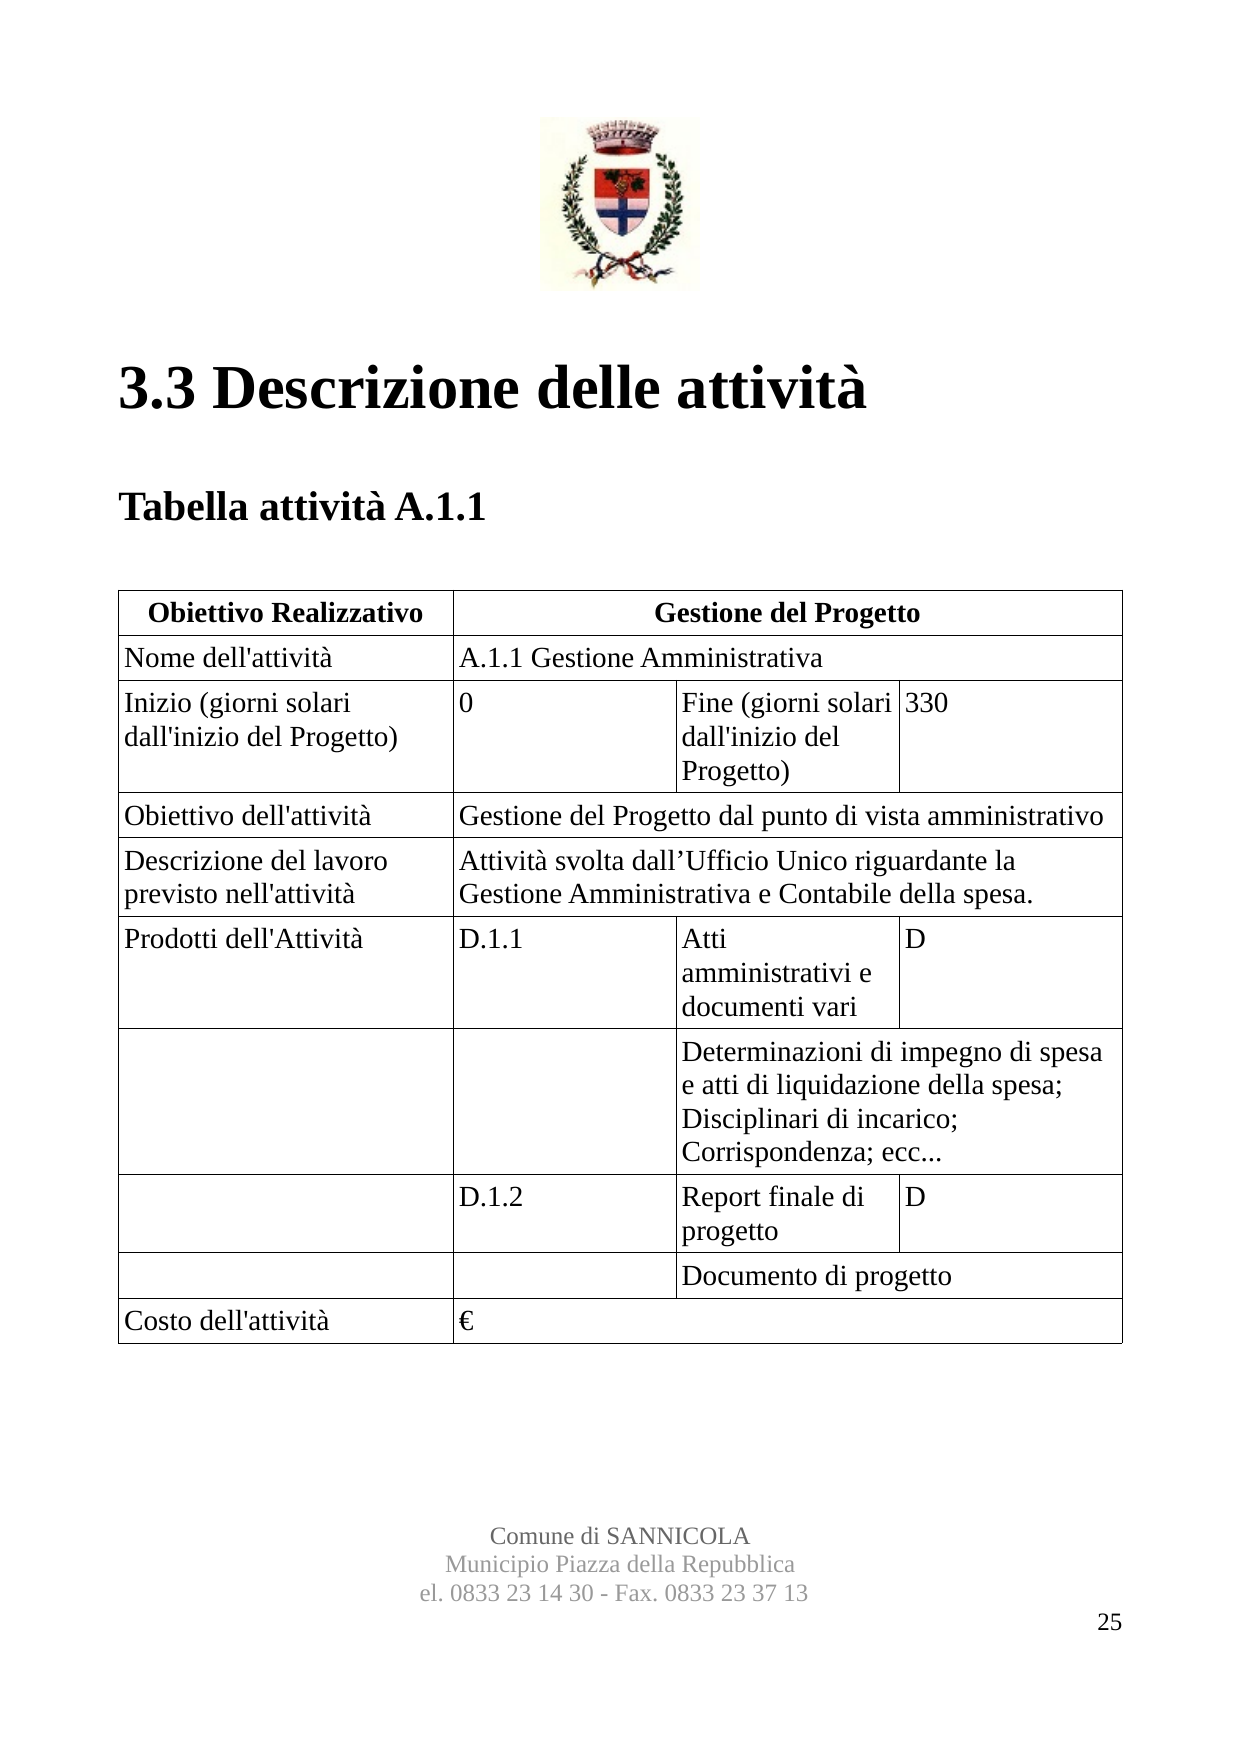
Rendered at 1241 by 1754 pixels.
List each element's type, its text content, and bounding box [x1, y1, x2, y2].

table_cell 330 [900, 681, 1122, 792]
picture [540, 117, 700, 291]
table_cell Nome dell'attività [119, 636, 453, 680]
table_cell [119, 1253, 453, 1297]
table_cell € [454, 1299, 1122, 1342]
table_cell Documento di progetto [677, 1253, 1122, 1297]
table_cell [119, 1175, 453, 1252]
table_cell Determinazioni di impegno di spesa e atti di liquidazione della spesa; Disciplinari di incarico; Corrispondenza; ecc... [677, 1029, 1122, 1174]
table_cell D [900, 1175, 1122, 1252]
table_cell [454, 1029, 676, 1174]
table_cell A.1.1 Gestione Amministrativa [454, 636, 1122, 680]
table_cell D.1.2 [454, 1175, 676, 1252]
table_cell Report finale di progetto [677, 1175, 899, 1252]
text Tabella attività A.1.1 [118, 482, 1122, 529]
table_cell Prodotti dell'Attività [119, 917, 453, 1028]
table_cell D [900, 917, 1122, 1028]
table_cell Obiettivo dell'attività [119, 793, 453, 837]
table_cell [454, 1253, 676, 1297]
table_cell Descrizione del lavoro previsto nell'attività [119, 838, 453, 916]
table_cell Attività svolta dall’Ufficio Unico riguardante la Gestione Amministrativa e Contabile della spesa. [454, 838, 1122, 916]
table_cell Inizio (giorni solari dall'inizio del Progetto) [119, 681, 453, 792]
table_cell D.1.1 [454, 917, 676, 1028]
table_header Obiettivo Realizzativo [119, 591, 453, 635]
table_cell Costo dell'attività [119, 1299, 453, 1342]
table_cell Gestione del Progetto dal punto di vista amministrativo [454, 793, 1122, 837]
table_cell 0 [454, 681, 676, 792]
table_cell [119, 1029, 453, 1174]
table_header Gestione del Progetto [454, 591, 1122, 635]
text 3.3 Descrizione delle attività [118, 350, 1122, 422]
table_cell Fine (giorni solari dall'inizio del Progetto) [677, 681, 899, 792]
table_cell Atti amministrativi e documenti vari [677, 917, 899, 1028]
